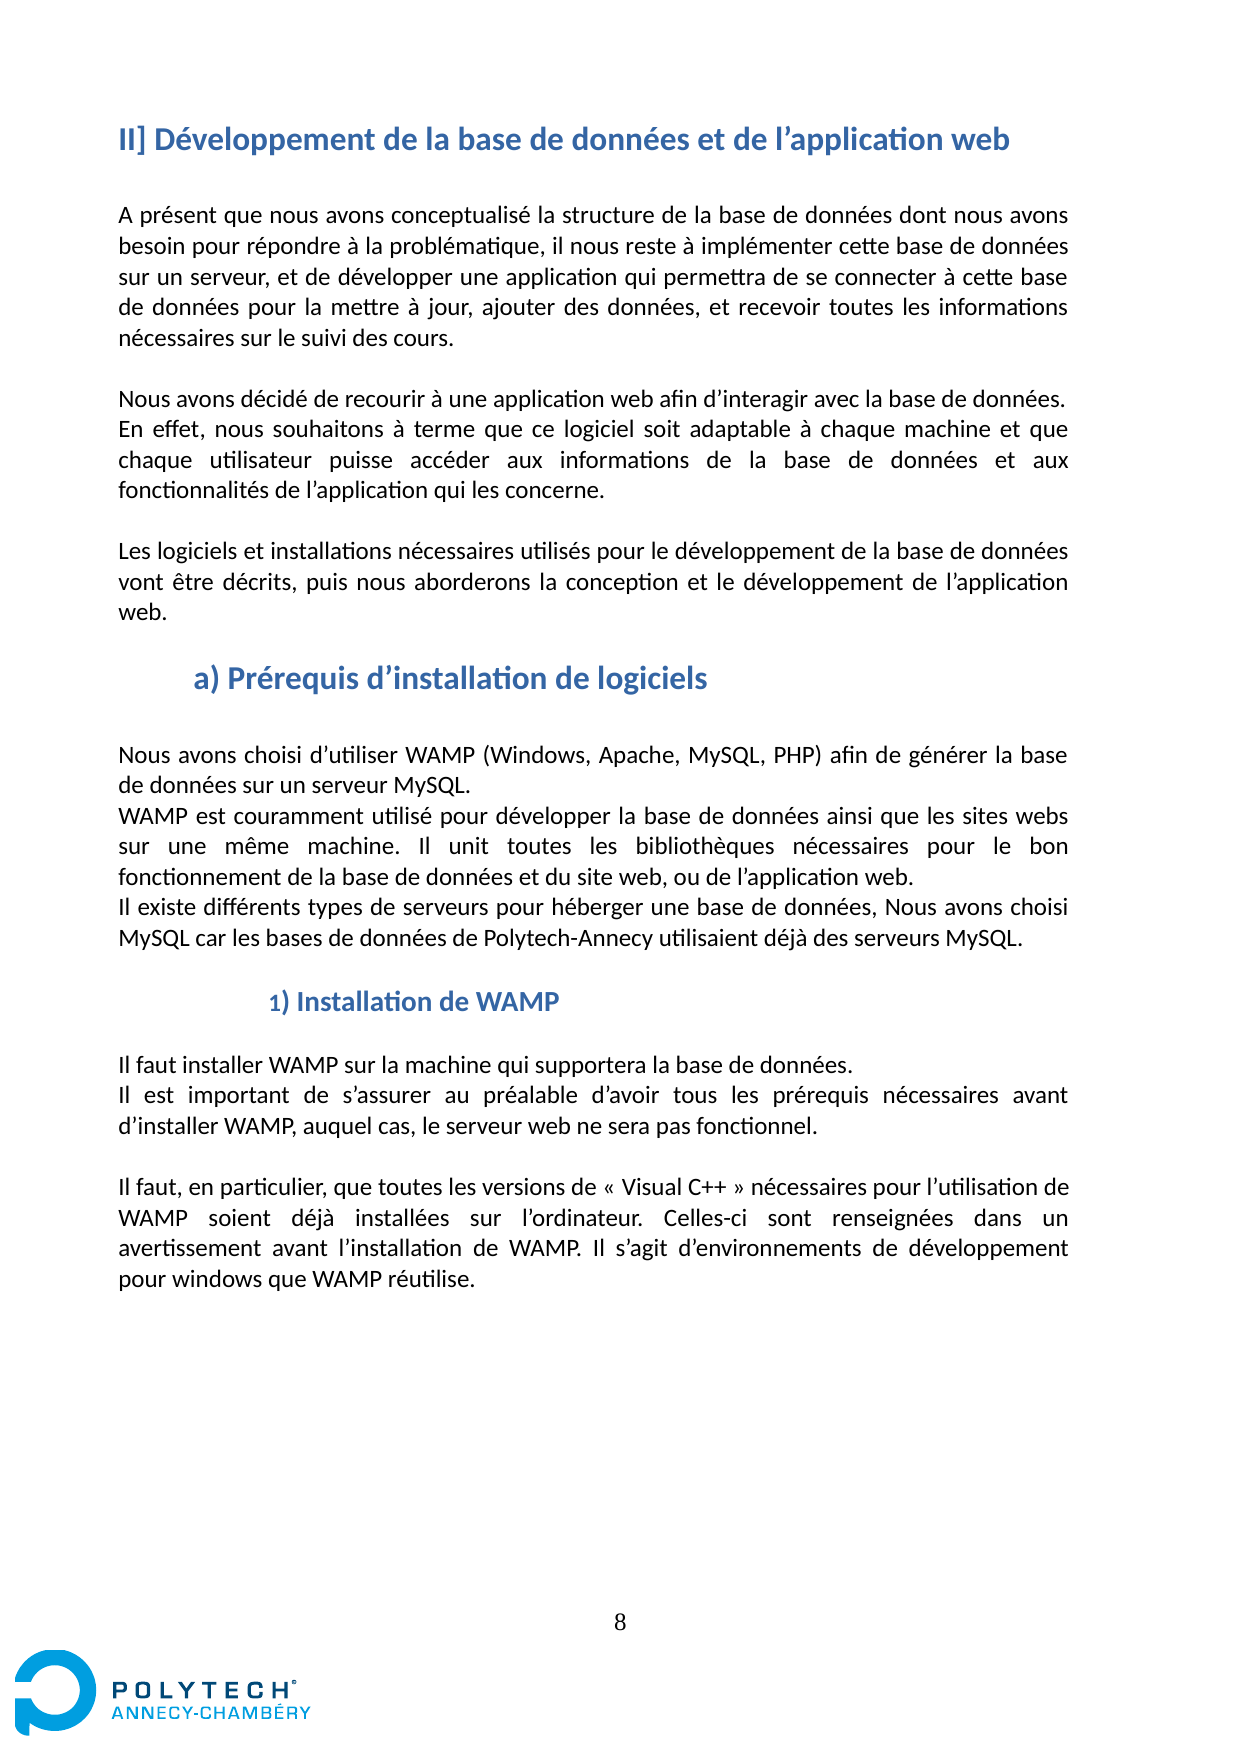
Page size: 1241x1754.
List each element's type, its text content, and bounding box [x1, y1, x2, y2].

text WAMP est couramment utilisé pour développer la base de données ainsi que les sites webs sur une même machine. Il unit toutes les bibliothèques nécessaires pour le bon fonctionnement de la base de données et du site web, ou de l’application web. [118, 800, 1070, 891]
text II] Développement de la base de données et de l’application web [118, 118, 1070, 159]
text En effet, nous souhaitons à terme que ce logiciel soit adaptable à chaque machine et que chaque utilisateur puisse accéder aux informations de la base de données et aux fonctionnalités de l’application qui les concerne. [118, 413, 1070, 505]
text A présent que nous avons conceptualisé la structure de la base de données dont nous avons besoin pour répondre à la problématique, il nous reste à implémenter cette base de données sur un serveur, et de développer une application qui permettra de se connecter à cette base de données pour la mettre à jour, ajouter des données, et recevoir toutes les informations nécessaires sur le suivi des cours. [118, 199, 1070, 352]
text Les logiciels et installations nécessaires utilisés pour le développement de la base de données vont être décrits, puis nous aborderons la conception et le développement de l’application web. [118, 535, 1070, 627]
text Il est important de s’assurer au préalable d’avoir tous les prérequis nécessaires avant d’installer WAMP, auquel cas, le serveur web ne sera pas fonctionnel. [118, 1080, 1070, 1141]
text Il faut, en particulier, que toutes les versions de « Visual C++ » nécessaires pour l’utilisation de WAMP soient déjà installées sur l’ordinateur. Celles-ci sont renseignées dans un avertissement avant l’installation de WAMP. Il s’agit d’environnements de développement pour windows que WAMP réutilise. [118, 1171, 1070, 1293]
text Nous avons décidé de recourir à une application web afin d’interagir avec la base de données. [118, 383, 1070, 413]
text 1) Installation de WAMP [118, 983, 1070, 1019]
text Il existe différents types de serveurs pour héberger une base de données, Nous avons choisi MySQL car les bases de données de Polytech-Annecy utilisaient déjà des serveurs MySQL. [118, 891, 1070, 952]
text a) Prérequis d’installation de logiciels [118, 657, 1070, 698]
text Il faut installer WAMP sur la machine qui supportera la base de données. [118, 1049, 1070, 1080]
text Nous avons choisi d’utiliser WAMP (Windows, Apache, MySQL, PHP) afin de générer la base de données sur un serveur MySQL. [118, 739, 1070, 800]
